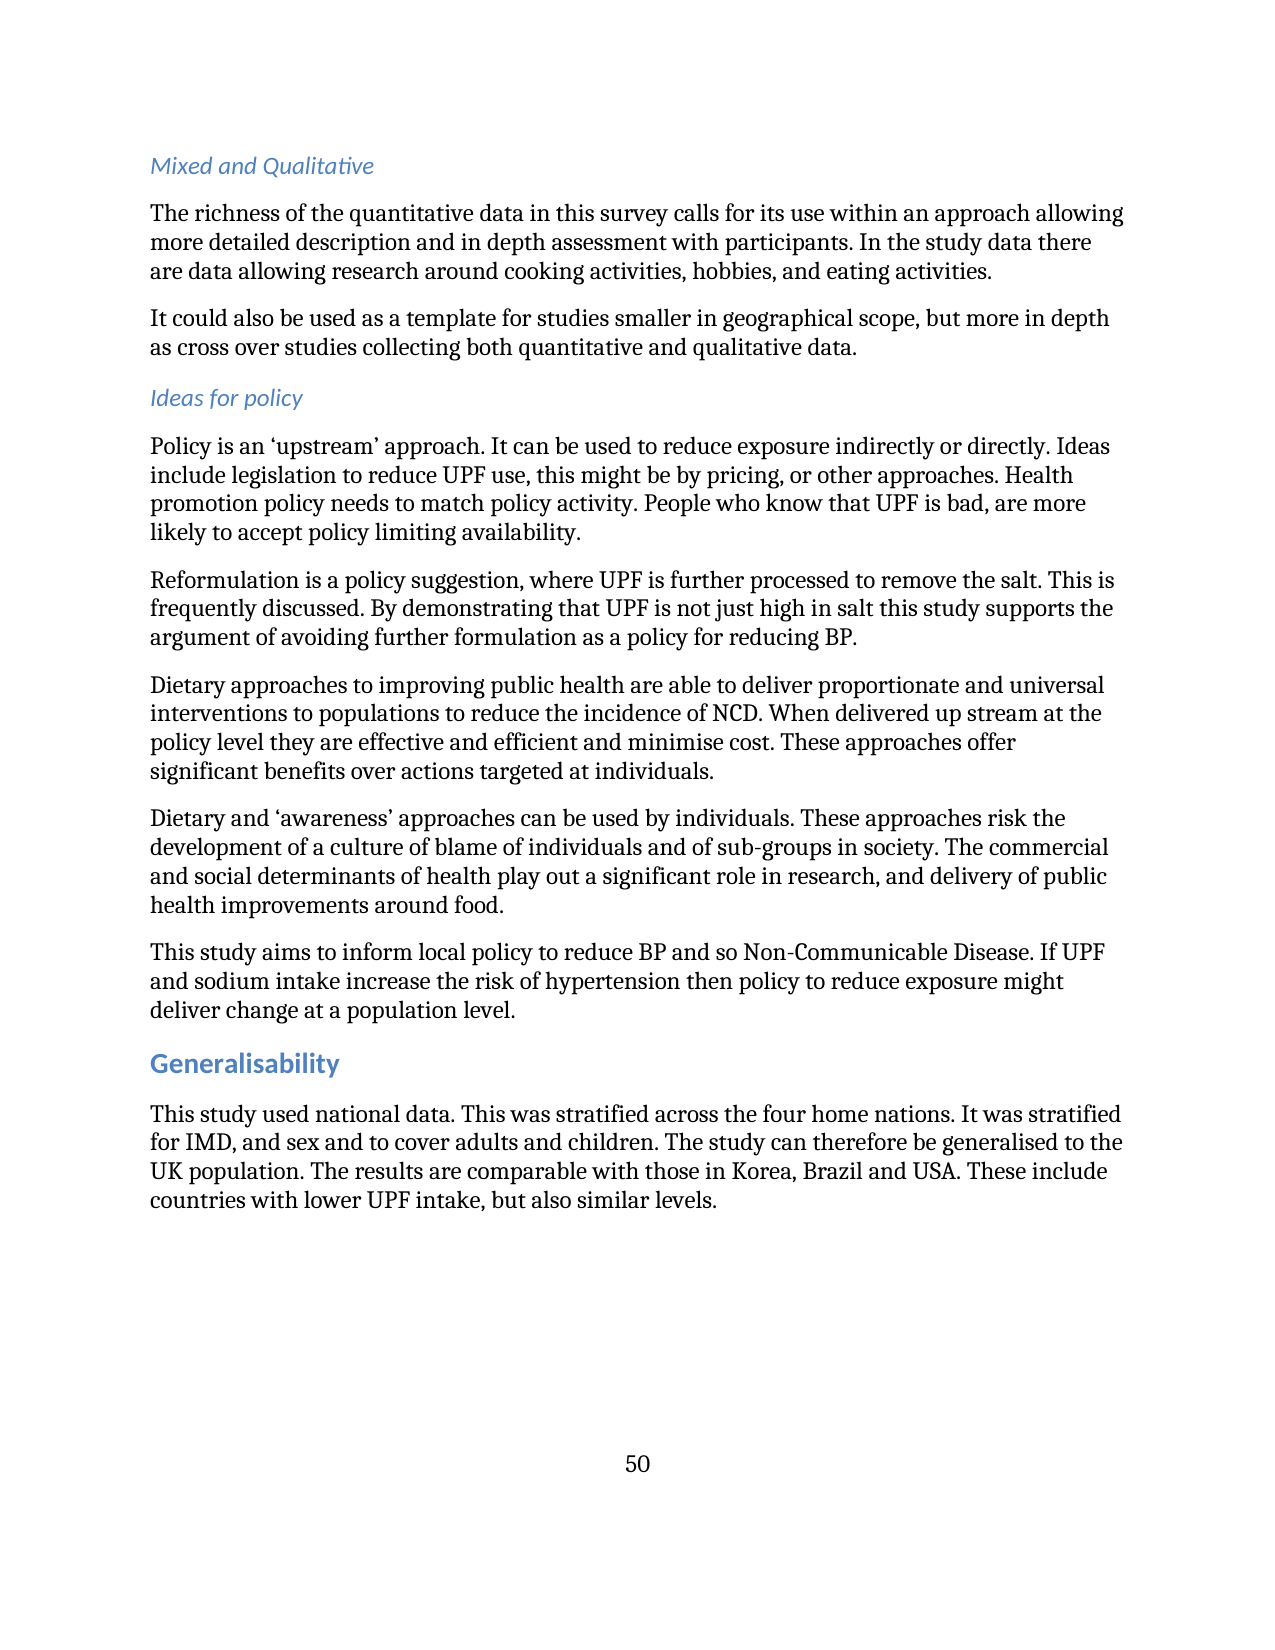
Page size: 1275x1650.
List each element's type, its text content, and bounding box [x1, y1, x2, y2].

text Dietary and ‘awareness’ approaches can be used by individuals. These approaches risk the development of a culture of blame of individuals and of sub-groups in society. The commercial and social determinants of health play out a significant role in research, and delivery of public health improvements around food. [150, 804, 1125, 919]
text It could also be used as a template for studies smaller in geographical scope, but more in depth as cross over studies collecting both quantitative and qualitative data. [150, 304, 1125, 362]
text The richness of the quantitative data in this survey calls for its use within an approach allowing more detailed description and in depth assessment with participants. In the study data there are data allowing research around cooking activities, hobbies, and eating activities. [150, 199, 1125, 286]
text Reformulation is a policy suggestion, where UPF is further processed to remove the salt. This is frequently discussed. By demonstrating that UPF is not just high in salt this study supports the argument of avoiding further formulation as a policy for reducing BP. [150, 566, 1125, 652]
text This study aims to inform local policy to reduce BP and so Non-Communicable Disease. If UPF and sodium intake increase the risk of hypertension then policy to reduce exposure might deliver change at a population level. [150, 938, 1125, 1024]
text Dietary approaches to improving public health are able to deliver proportionate and universal interventions to populations to reduce the incidence of NCD. When delivered up stream at the policy level they are effective and efficient and minimise cost. These approaches offer significant benefits over actions targeted at individuals. [150, 671, 1125, 786]
text This study used national data. This was stratified across the four home nations. It was stratified for IMD, and sex and to cover adults and children. The study can therefore be generalised to the UK population. The results are comparable with those in Korea, Brazil and USA. These include countries with lower UPF intake, but also similar levels. [150, 1099, 1125, 1214]
subtitle Mixed and Qualitative [150, 150, 1125, 181]
text Policy is an ‘upstream’ approach. It can be used to reduce exposure indirectly or directly. Ideas include legislation to reduce UPF use, this might be by pricing, or other approaches. Health promotion policy needs to match policy activity. People who know that UPF is bad, are more likely to accept policy limiting availability. [150, 432, 1125, 547]
subtitle Generalisability [150, 1045, 1125, 1081]
subtitle Ideas for policy [150, 383, 1125, 413]
